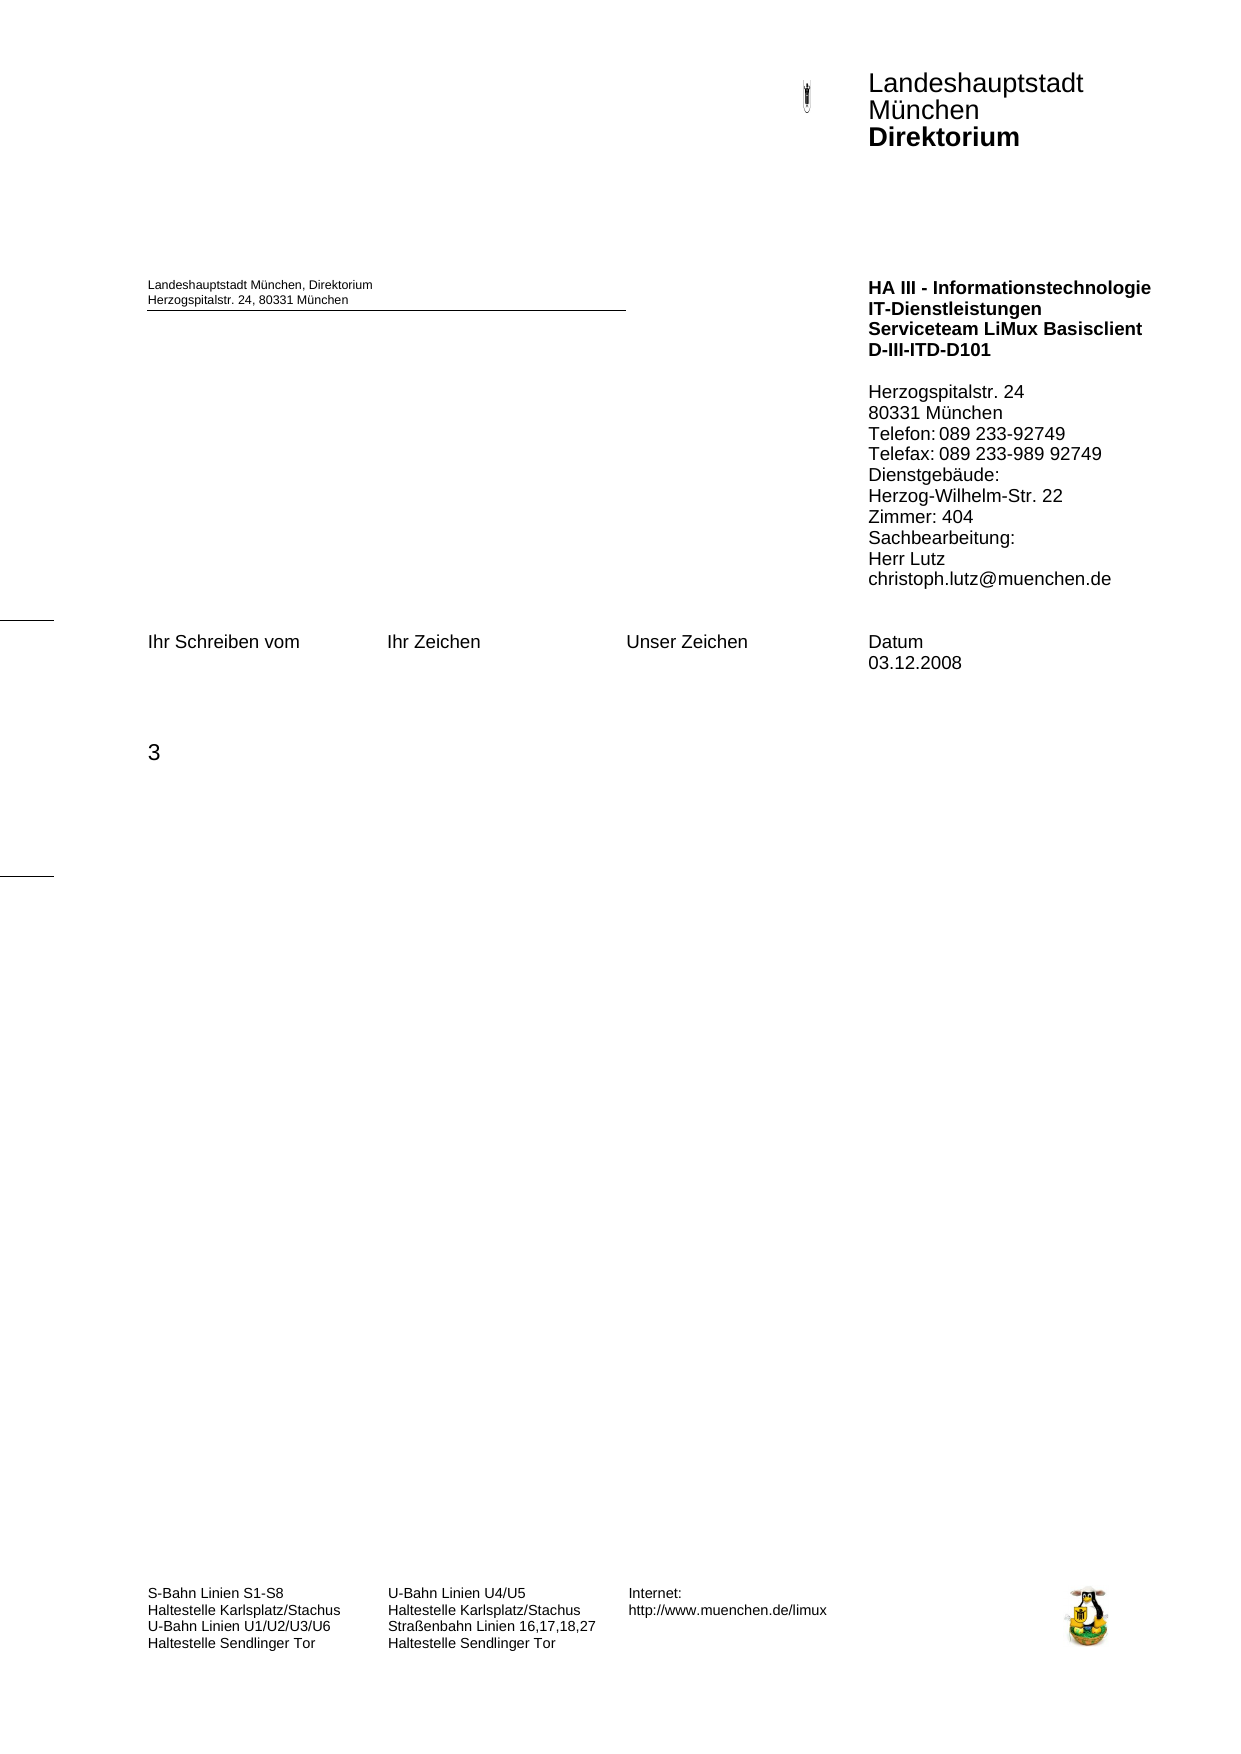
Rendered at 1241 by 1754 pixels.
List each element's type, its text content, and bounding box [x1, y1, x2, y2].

picture [1063, 1585, 1109, 1647]
text HA III - Informationstechnologie IT-Dienstleistungen Serviceteam LiMux Basisclient [868, 277, 1199, 340]
table_header [869, 1551, 1110, 1652]
table_header S-Bahn Linien S1-S8 Haltestelle Karlsplatz/Stachus U-Bahn Linien U1/U2/U3/U6 Haltestelle Sendlinger Tor [148, 1551, 388, 1652]
picture [803, 80, 811, 113]
text Landeshauptstadt [868, 71, 1199, 98]
text Ihr Zeichen [387, 632, 593, 653]
text Direktorium [868, 125, 1199, 152]
text Ihr Schreiben vom [148, 632, 354, 653]
text 03.12.2008 [868, 653, 1108, 673]
text Landeshauptstadt München, Direktorium [148, 277, 626, 292]
text 3 [148, 738, 1109, 766]
text Herzogspitalstr. 24 80331 München Telefon: 089 233-92749 Telefax: 089 233-989 92749 Dienstgebäude: Herzog-Wilhelm-Str. 22 Zimmer: 404 Sachbearbeitung: Herr Lutz christoph.lutz@muenchen.de [868, 382, 1199, 590]
text Unser Zeichen [626, 632, 833, 653]
table_header Internet: http://www.muenchen.de/limux [628, 1551, 869, 1652]
text D-III-ITD-D101 [868, 340, 1199, 361]
table_header U-Bahn Linien U4/U5 Haltestelle Karlsplatz/Stachus Straßenbahn Linien 16,17,18,27 Haltestelle Sendlinger Tor [388, 1551, 628, 1652]
text Herzogspitalstr. 24, 80331 München [148, 292, 626, 307]
text Datum [868, 632, 1108, 653]
text München [868, 98, 1199, 125]
